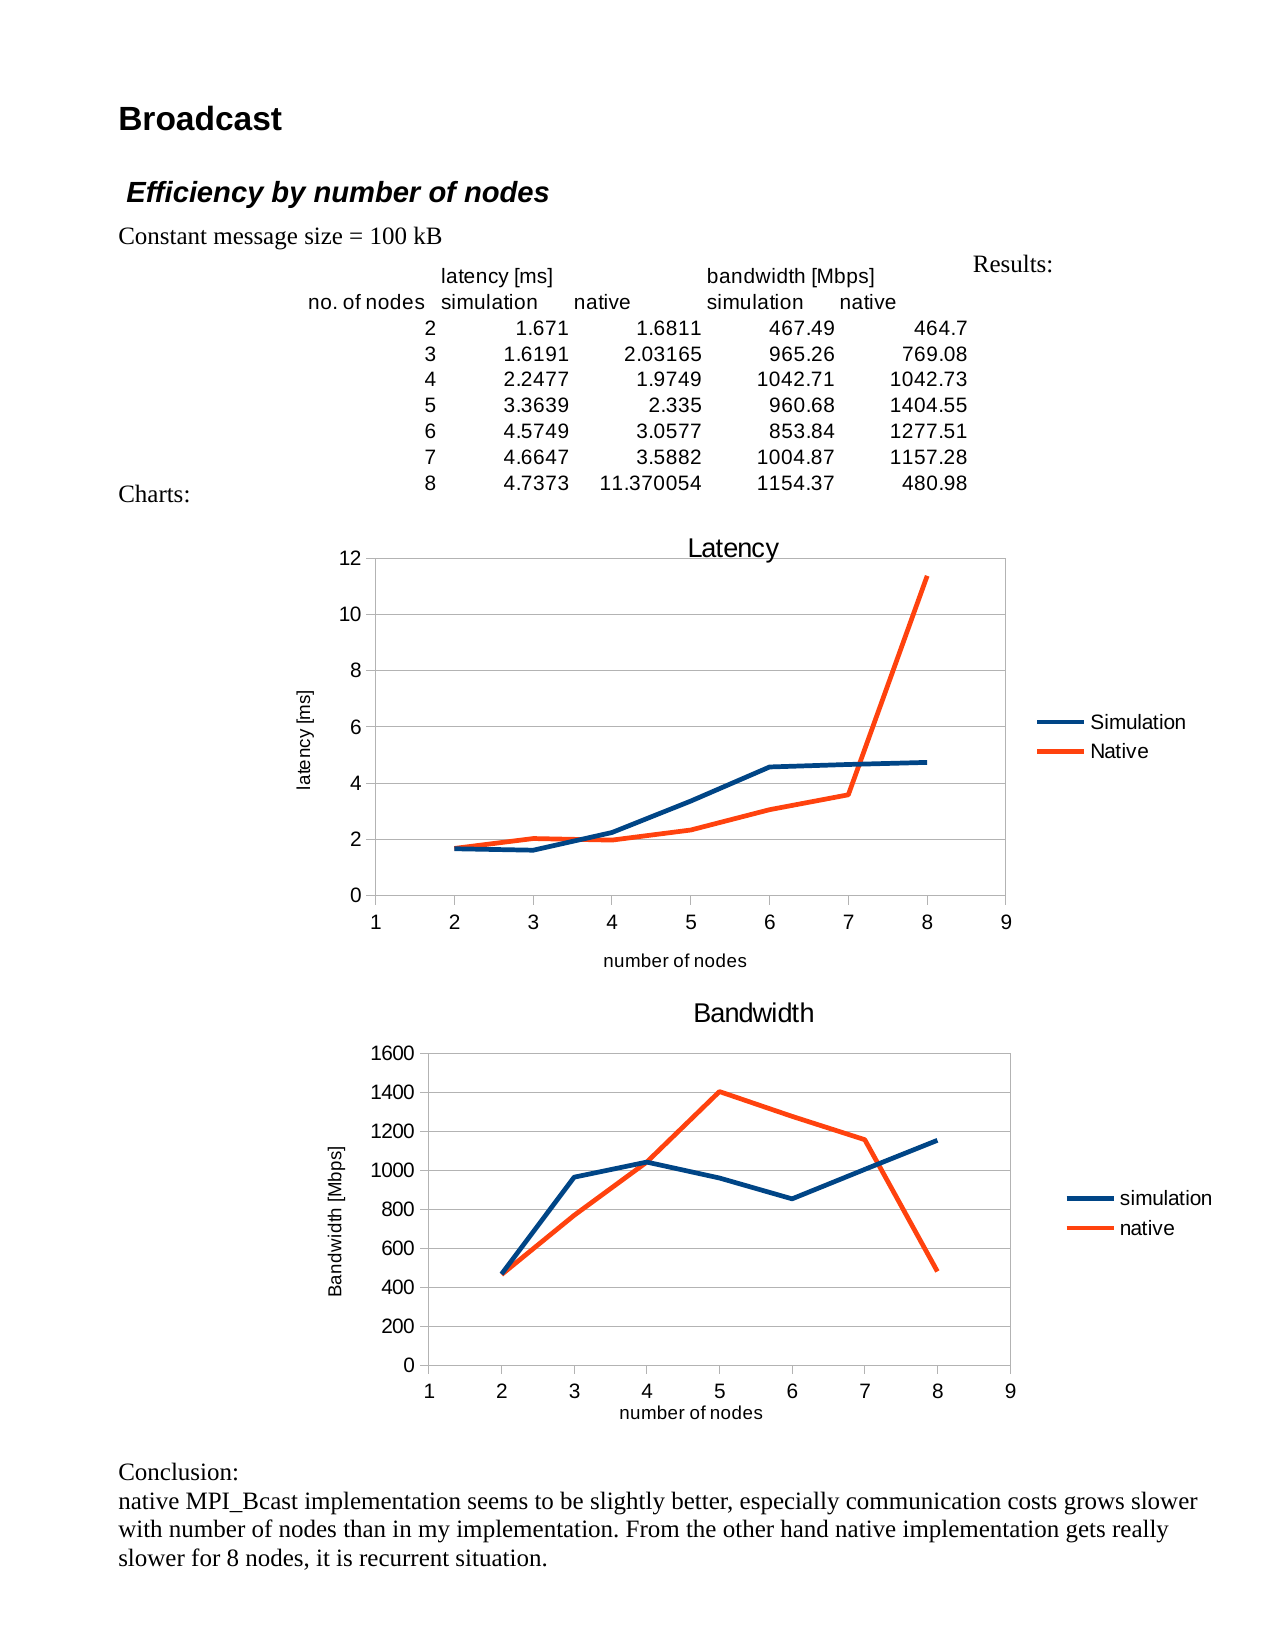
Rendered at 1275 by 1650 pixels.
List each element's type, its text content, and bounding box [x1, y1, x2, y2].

text Constant message size = 100 kB [118, 221, 1201, 249]
text Conclusion: [118, 1457, 1201, 1486]
text Charts: [118, 479, 260, 508]
text native MPI_Bcast implementation seems to be slightly better, especially communication costs grows slower with number of nodes than in my implementation. From the other hand native implementation gets really slower for 8 nodes, it is recurrent situation. [118, 1486, 1201, 1572]
text Results: [118, 249, 1201, 278]
subtitle Efficiency by number of nodes [118, 175, 1201, 208]
subtitle Broadcast [118, 98, 1201, 137]
